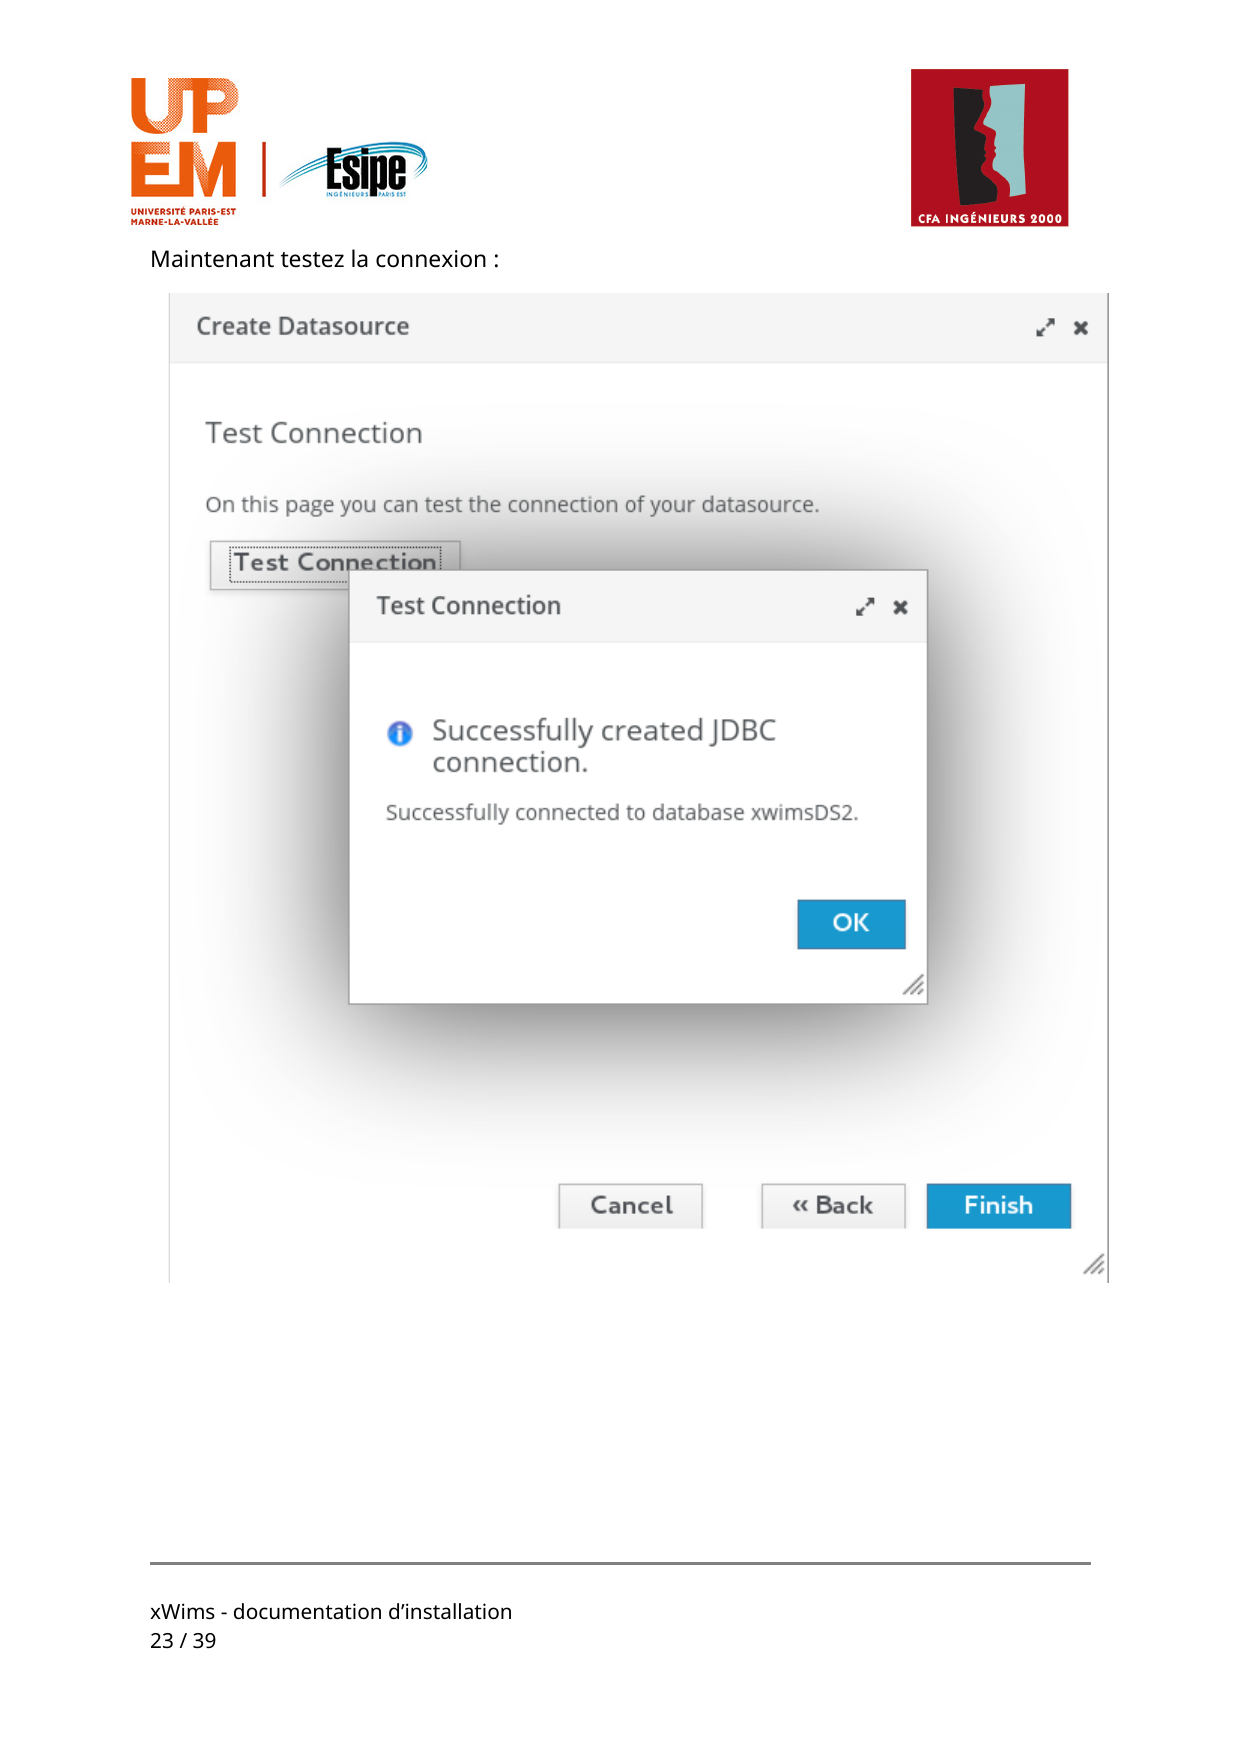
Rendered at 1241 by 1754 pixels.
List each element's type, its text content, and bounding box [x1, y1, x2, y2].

picture [168, 293, 1109, 1283]
picture [907, 66, 1072, 230]
text Maintenant testez la connexion : [150, 150, 1091, 274]
picture [131, 78, 428, 225]
